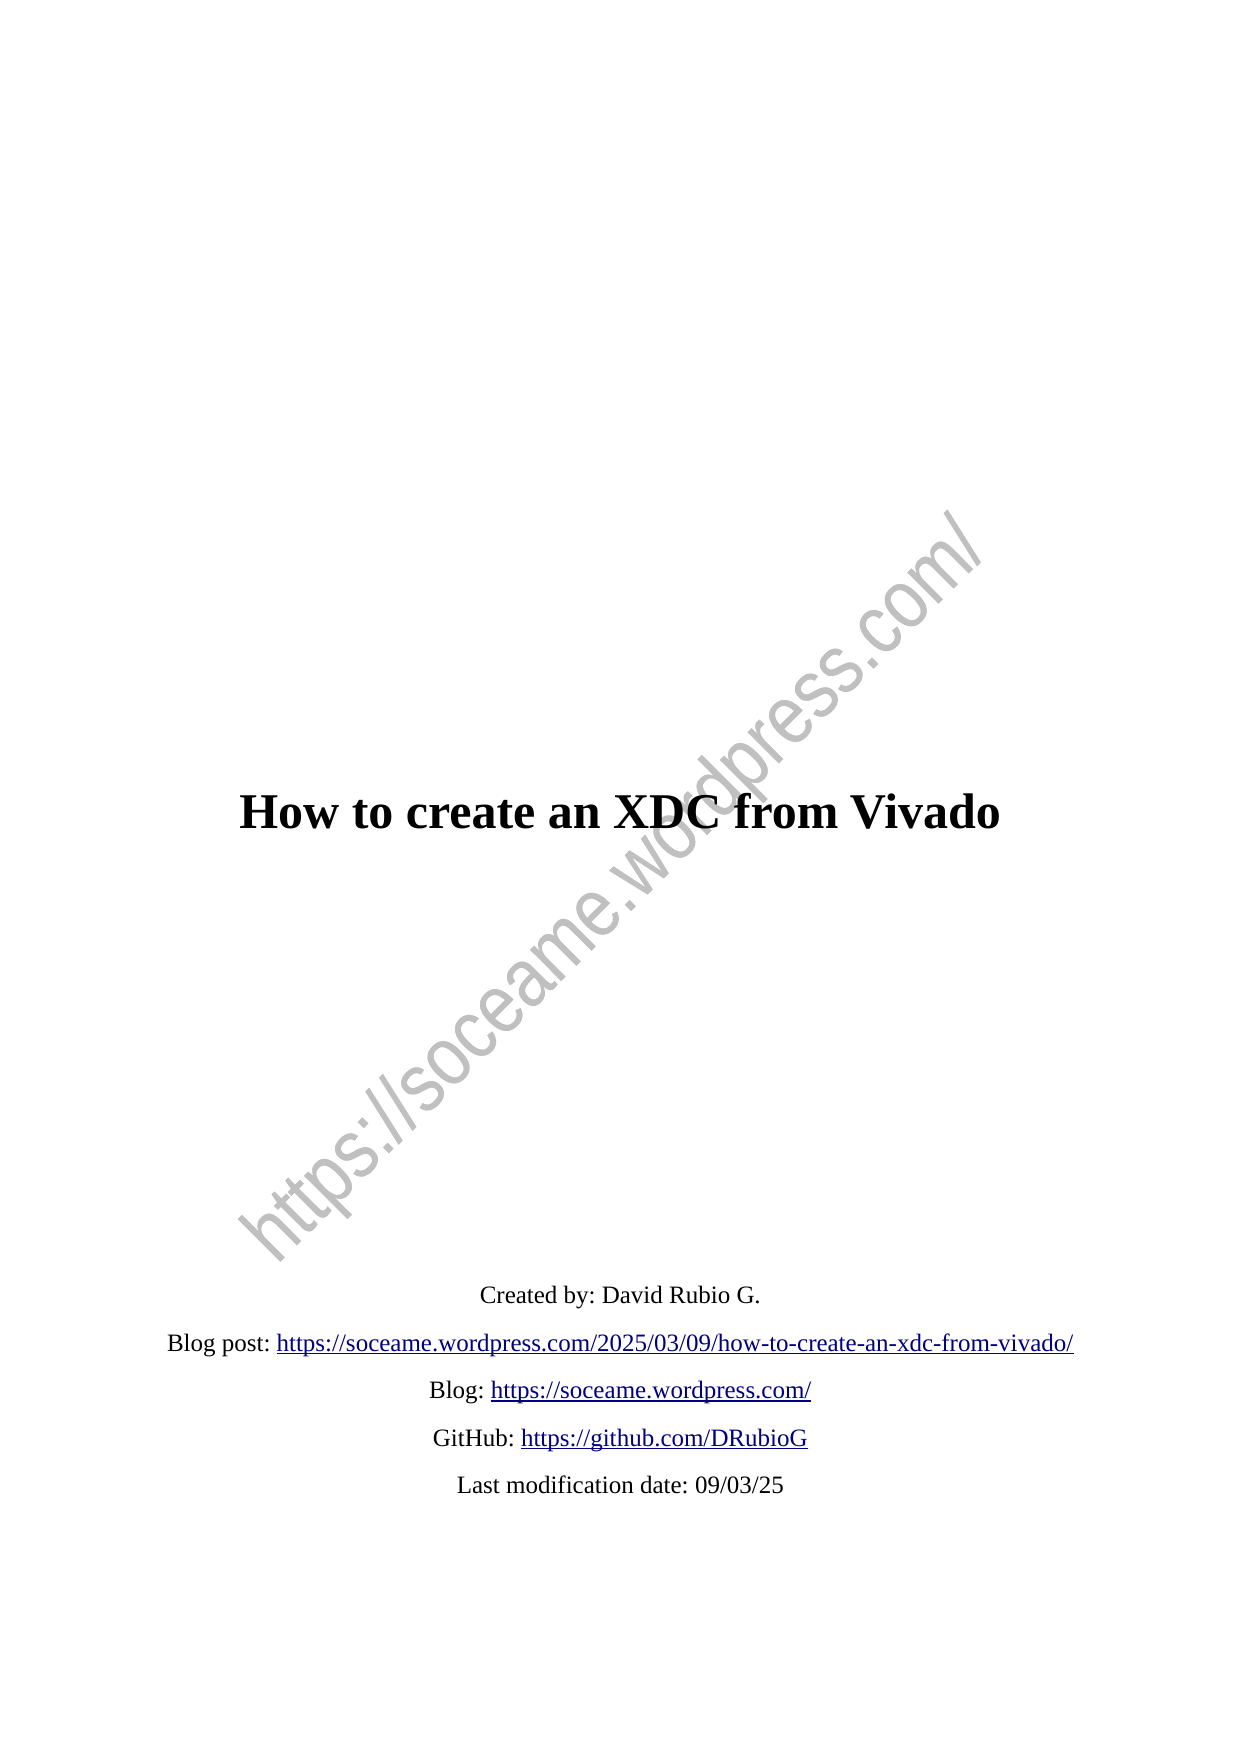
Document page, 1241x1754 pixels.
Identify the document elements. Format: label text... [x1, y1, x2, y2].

text GitHub: https://github.com/DRubioG [118, 1423, 1122, 1452]
text Blog post: https://soceame.wordpress.com/2025/03/09/how-to-create-an-xdc-from-vivado/ [118, 1328, 1122, 1357]
subtitle How to create an XDC from Vivado [681, 782, 1122, 839]
text Last modification date: 09/03/25 [118, 1471, 1122, 1499]
text Created by: David Rubio G. [118, 1280, 1122, 1309]
text Blog: https://soceame.wordpress.com/ [118, 1375, 1122, 1404]
subtitle How to create an XDC from Vivado [703, 782, 732, 807]
subtitle How to create an XDC from Vivado [118, 782, 699, 839]
